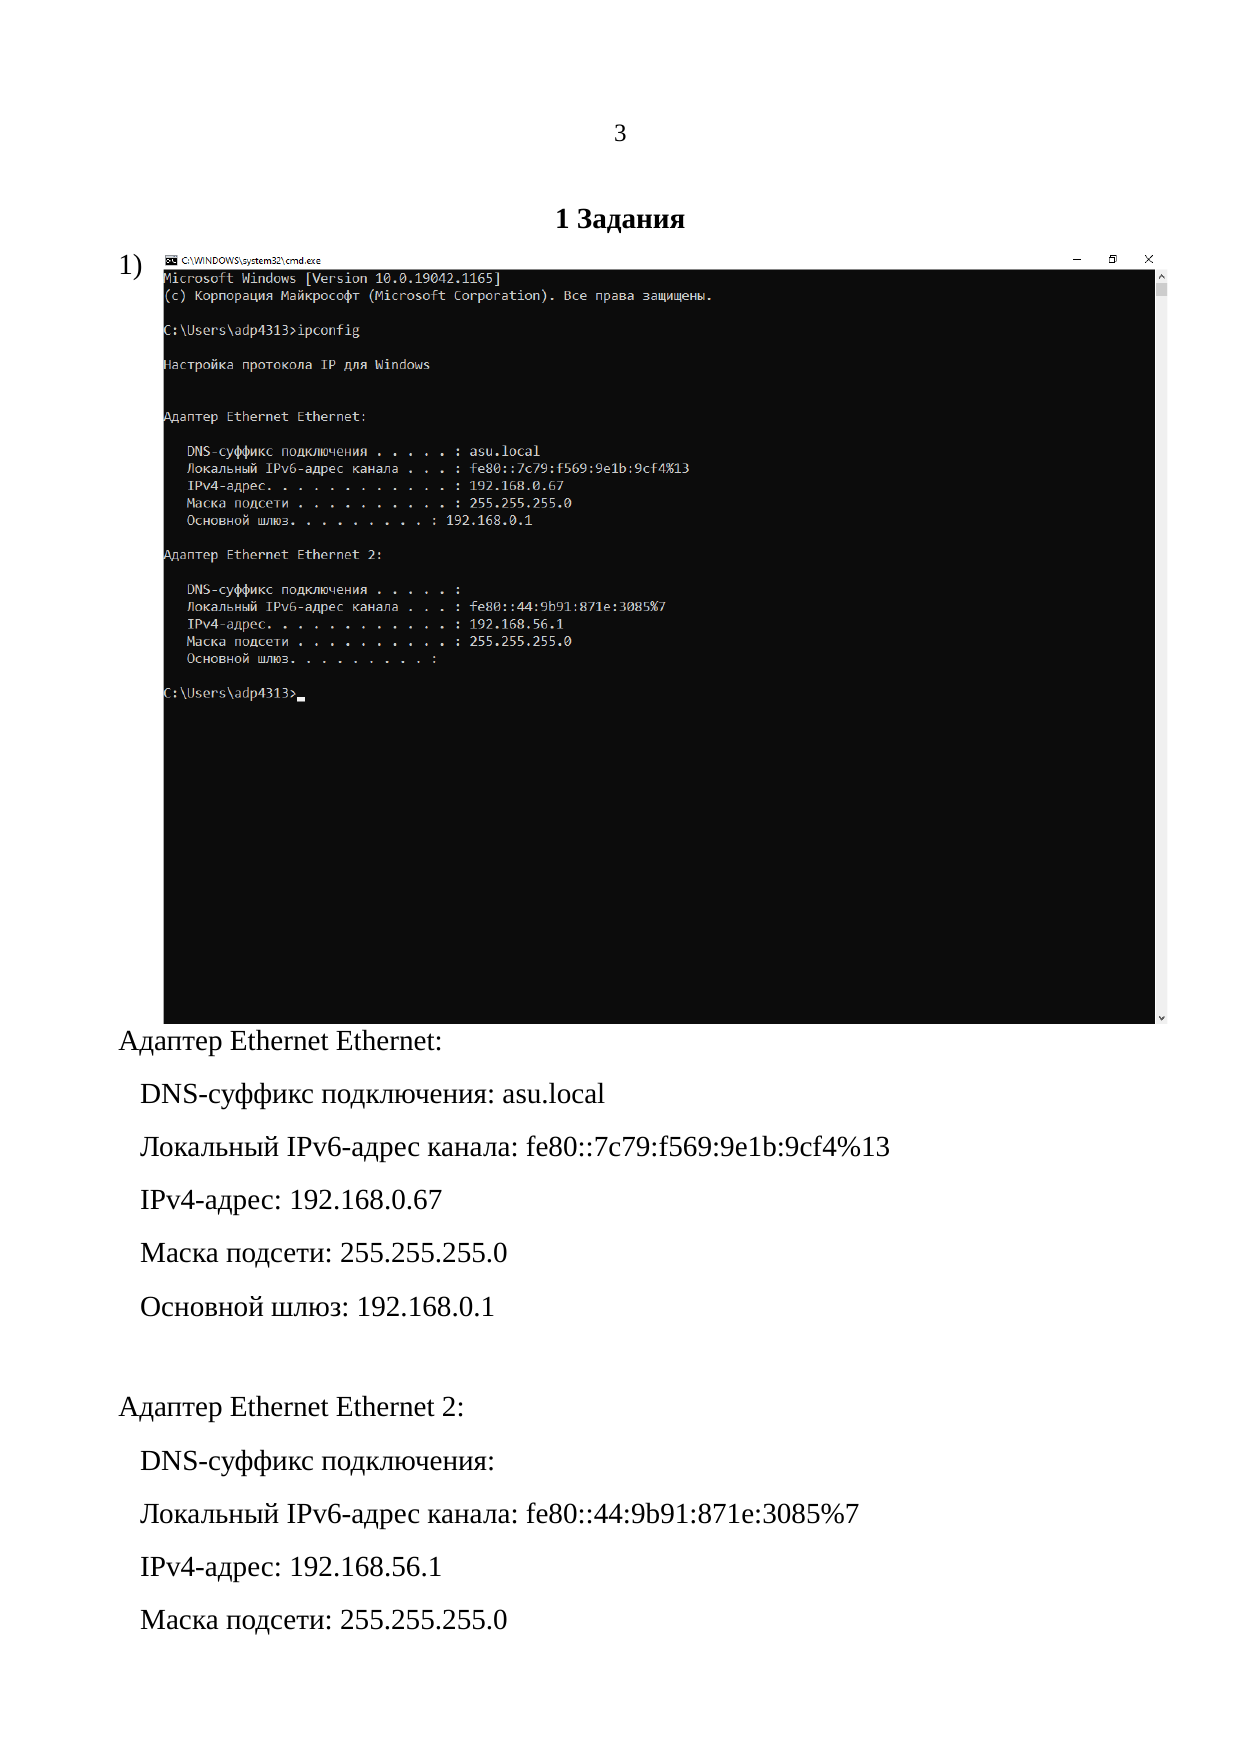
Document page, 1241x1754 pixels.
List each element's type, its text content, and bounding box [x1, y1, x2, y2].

text Локальный IPv6-адрес канала: fe80::7c79:f569:9e1b:9cf4%13 [118, 1129, 1122, 1163]
text IPv4-адрес: 192.168.0.67 [118, 1182, 1122, 1216]
text DNS-суффикс подключения: asu.local [118, 1076, 1122, 1110]
text 1) [118, 247, 1122, 281]
text IPv4-адрес: 192.168.56.1 [118, 1549, 1122, 1582]
subtitle 1 Задания [118, 201, 1122, 235]
picture [163, 251, 1168, 1024]
text Адаптер Ethernet Ethernet: [118, 967, 1122, 1057]
text Адаптер Ethernet Ethernet 2: [118, 1389, 1122, 1423]
text Маска подсети: 255.255.255.0 [118, 1602, 1122, 1636]
text Основной шлюз: 192.168.0.1 [118, 1289, 1122, 1322]
text Маска подсети: 255.255.255.0 [118, 1236, 1122, 1269]
text DNS-суффикс подключения: [118, 1443, 1122, 1476]
text Локальный IPv6-адрес канала: fe80::44:9b91:871e:3085%7 [118, 1496, 1122, 1529]
